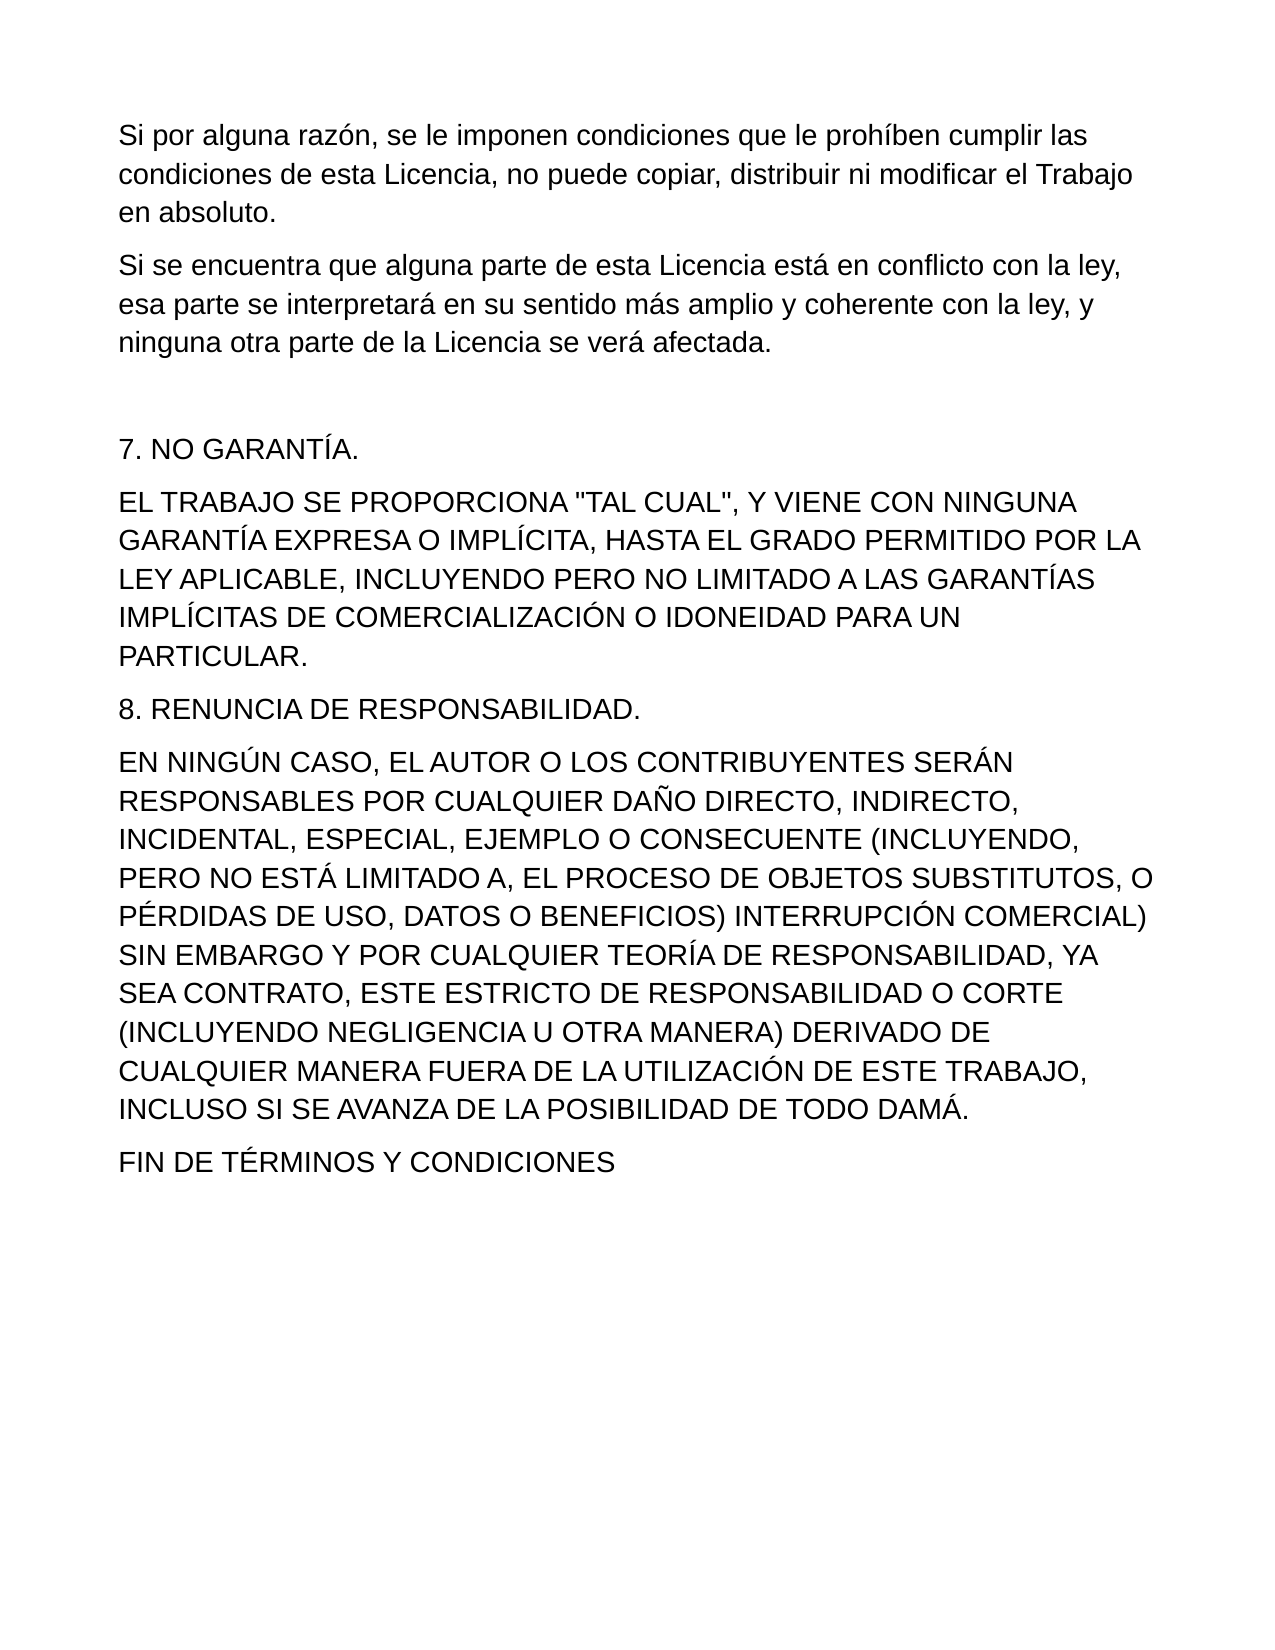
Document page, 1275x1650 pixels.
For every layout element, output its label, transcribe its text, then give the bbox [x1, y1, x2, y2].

text 7. NO GARANTÍA. [118, 432, 1157, 465]
text Si se encuentra que alguna parte de esta Licencia está en conflicto con la ley, esa parte se interpretará en su sentido más amplio y coherente con la ley, y ninguna otra parte de la Licencia se verá afectada. [118, 248, 1157, 359]
text FIN DE TÉRMINOS Y CONDICIONES [118, 1145, 1157, 1179]
text 8. RENUNCIA DE RESPONSABILIDAD. [118, 692, 1157, 726]
text EN NINGÚN CASO, EL AUTOR O LOS CONTRIBUYENTES SERÁN RESPONSABLES POR CUALQUIER DAÑO DIRECTO, INDIRECTO, INCIDENTAL, ESPECIAL, EJEMPLO O CONSECUENTE (INCLUYENDO, PERO NO ESTÁ LIMITADO A, EL PROCESO DE OBJETOS SUBSTITUTOS, O PÉRDIDAS DE USO, DATOS O BENEFICIOS) INTERRUPCIÓN COMERCIAL) SIN EMBARGO Y POR CUALQUIER TEORÍA DE RESPONSABILIDAD, YA SEA CONTRATO, ESTE ESTRICTO DE RESPONSABILIDAD O CORTE (INCLUYENDO NEGLIGENCIA U OTRA MANERA) DERIVADO DE CUALQUIER MANERA FUERA DE LA UTILIZACIÓN DE ESTE TRABAJO, INCLUSO SI SE AVANZA DE LA POSIBILIDAD DE TODO DAMÁ. [118, 745, 1157, 1126]
text EL TRABAJO SE PROPORCIONA "TAL CUAL", Y VIENE CON NINGUNA GARANTÍA EXPRESA O IMPLÍCITA, HASTA EL GRADO PERMITIDO POR LA LEY APLICABLE, INCLUYENDO PERO NO LIMITADO A LAS GARANTÍAS IMPLÍCITAS DE COMERCIALIZACIÓN O IDONEIDAD PARA UN PARTICULAR. [118, 485, 1157, 672]
text Si por alguna razón, se le imponen condiciones que le prohíben cumplir las condiciones de esta Licencia, no puede copiar, distribuir ni modificar el Trabajo en absoluto. [118, 118, 1157, 229]
